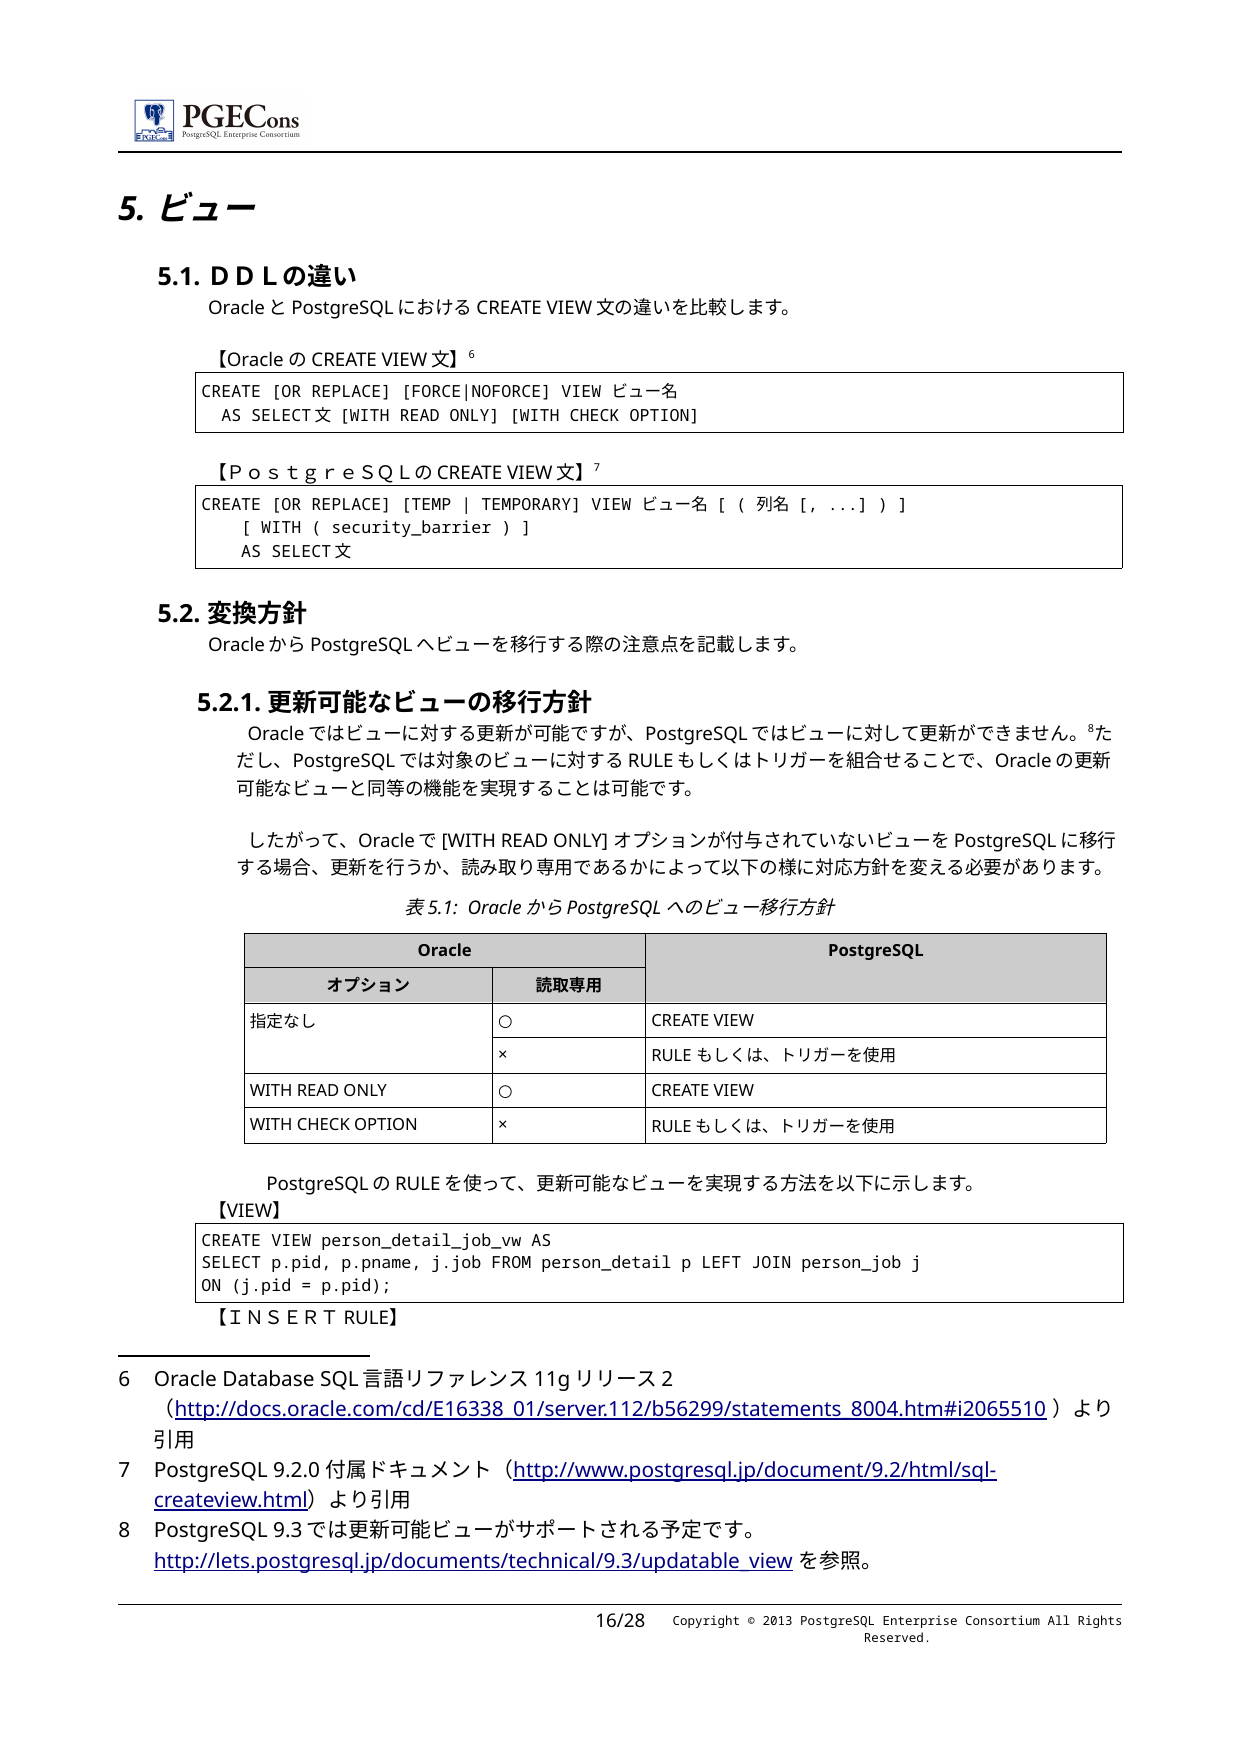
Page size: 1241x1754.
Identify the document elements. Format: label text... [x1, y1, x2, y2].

text PostgreSQL 9.2.0 付属ドキュメント（http://www.postgresql.jp/document/9.2/html/sql-createview.html）より引用 [118, 1453, 1122, 1514]
table_cell CREATE VIEW [646, 1004, 1106, 1037]
table_cell オプション [245, 968, 492, 1002]
table_header CREATE VIEW person_detail_job_vw AS SELECT p.pid, p.pname, j.job FROM person_detail p LEFT JOIN person_job j ON (j.pid = p.pid); [196, 1224, 1123, 1302]
text OracleとPostgreSQLにおけるCREATE VIEW文の違いを比較します。 [197, 292, 1122, 319]
subtitle 更新可能なビューの移行方針 [197, 682, 1122, 719]
table_cell WITH CHECK OPTION [245, 1108, 492, 1143]
table_cell ○ [493, 1074, 645, 1107]
text 【ＩＮＳＥＲＴ RULE】 [197, 1303, 1122, 1329]
text PostgreSQLのRULEを使って、更新可能なビューを実現する方法を以下に示します。 [236, 1168, 1122, 1195]
table_cell ○ [493, 1004, 645, 1037]
text 表 5.1: OracleからPostgreSQLへのビュー移行方針 [118, 893, 1122, 920]
table_header CREATE [OR REPLACE] [TEMP | TEMPORARY] VIEW ビュー名 [ ( 列名 [, ...] ) ] [ WITH ( security_barrier ) ] AS SELECT文 [196, 486, 1122, 568]
text OracleからPostgreSQLへビューを移行する際の注意点を記載します。 [197, 630, 1122, 657]
picture [128, 94, 306, 147]
table_cell 読取専用 [493, 968, 645, 1002]
subtitle ビュー [118, 182, 1122, 231]
table_header PostgreSQL [646, 934, 1106, 1002]
table_cell CREATE VIEW [646, 1074, 1106, 1107]
text Oracle Database SQL言語リファレンス 11gリリース2 （http://docs.oracle.com/cd/E16338_01/server.112/b56299/statements_8004.htm#i2065510 ）より引用 [118, 1362, 1122, 1453]
table_header CREATE [OR REPLACE] [FORCE|NOFORCE] VIEW ビュー名 AS SELECT文 [WITH READ ONLY] [WITH CHECK OPTION] [196, 373, 1123, 432]
table_cell × [493, 1038, 645, 1072]
text 【VIEW】 [197, 1195, 1122, 1223]
subtitle 変換方針 [157, 593, 1122, 630]
subtitle ＤＤＬの違い [157, 256, 1122, 292]
text したがって、Oracleで [WITH READ ONLY] オプションが付与されていないビューをPostgreSQLに移行する場合、更新を行うか、読み取り専用であるかによって以下の様に対応方針を変える必要があります。 [236, 826, 1122, 880]
table_cell WITH READ ONLY [245, 1074, 492, 1107]
table_cell × [493, 1108, 645, 1143]
text PostgreSQL 9.3では更新可能ビューがサポートされる予定です。http://lets.postgresql.jp/documents/technical/9.3/updatable_view を参照。 [118, 1514, 1122, 1574]
table_cell RULE もしくは、トリガーを使用 [646, 1038, 1106, 1072]
table_header Oracle [245, 934, 645, 967]
text 【ＰｏｓｔｇｒｅＳＱＬのCREATE VIEW文】 [197, 458, 1122, 485]
table_cell RULEもしくは、トリガーを使用 [646, 1108, 1106, 1143]
table_cell 指定なし [245, 1004, 492, 1072]
text Oracleではビューに対する更新が可能ですが、PostgreSQLではビューに対して更新ができません。ただし、PostgreSQLでは対象のビューに対するRULEもしくはトリガーを組合せることで、Oracleの更新可能なビューと同等の機能を実現することは可能です。 [236, 719, 1122, 800]
text 【Oracle の CREATE VIEW文】 [197, 345, 1122, 372]
